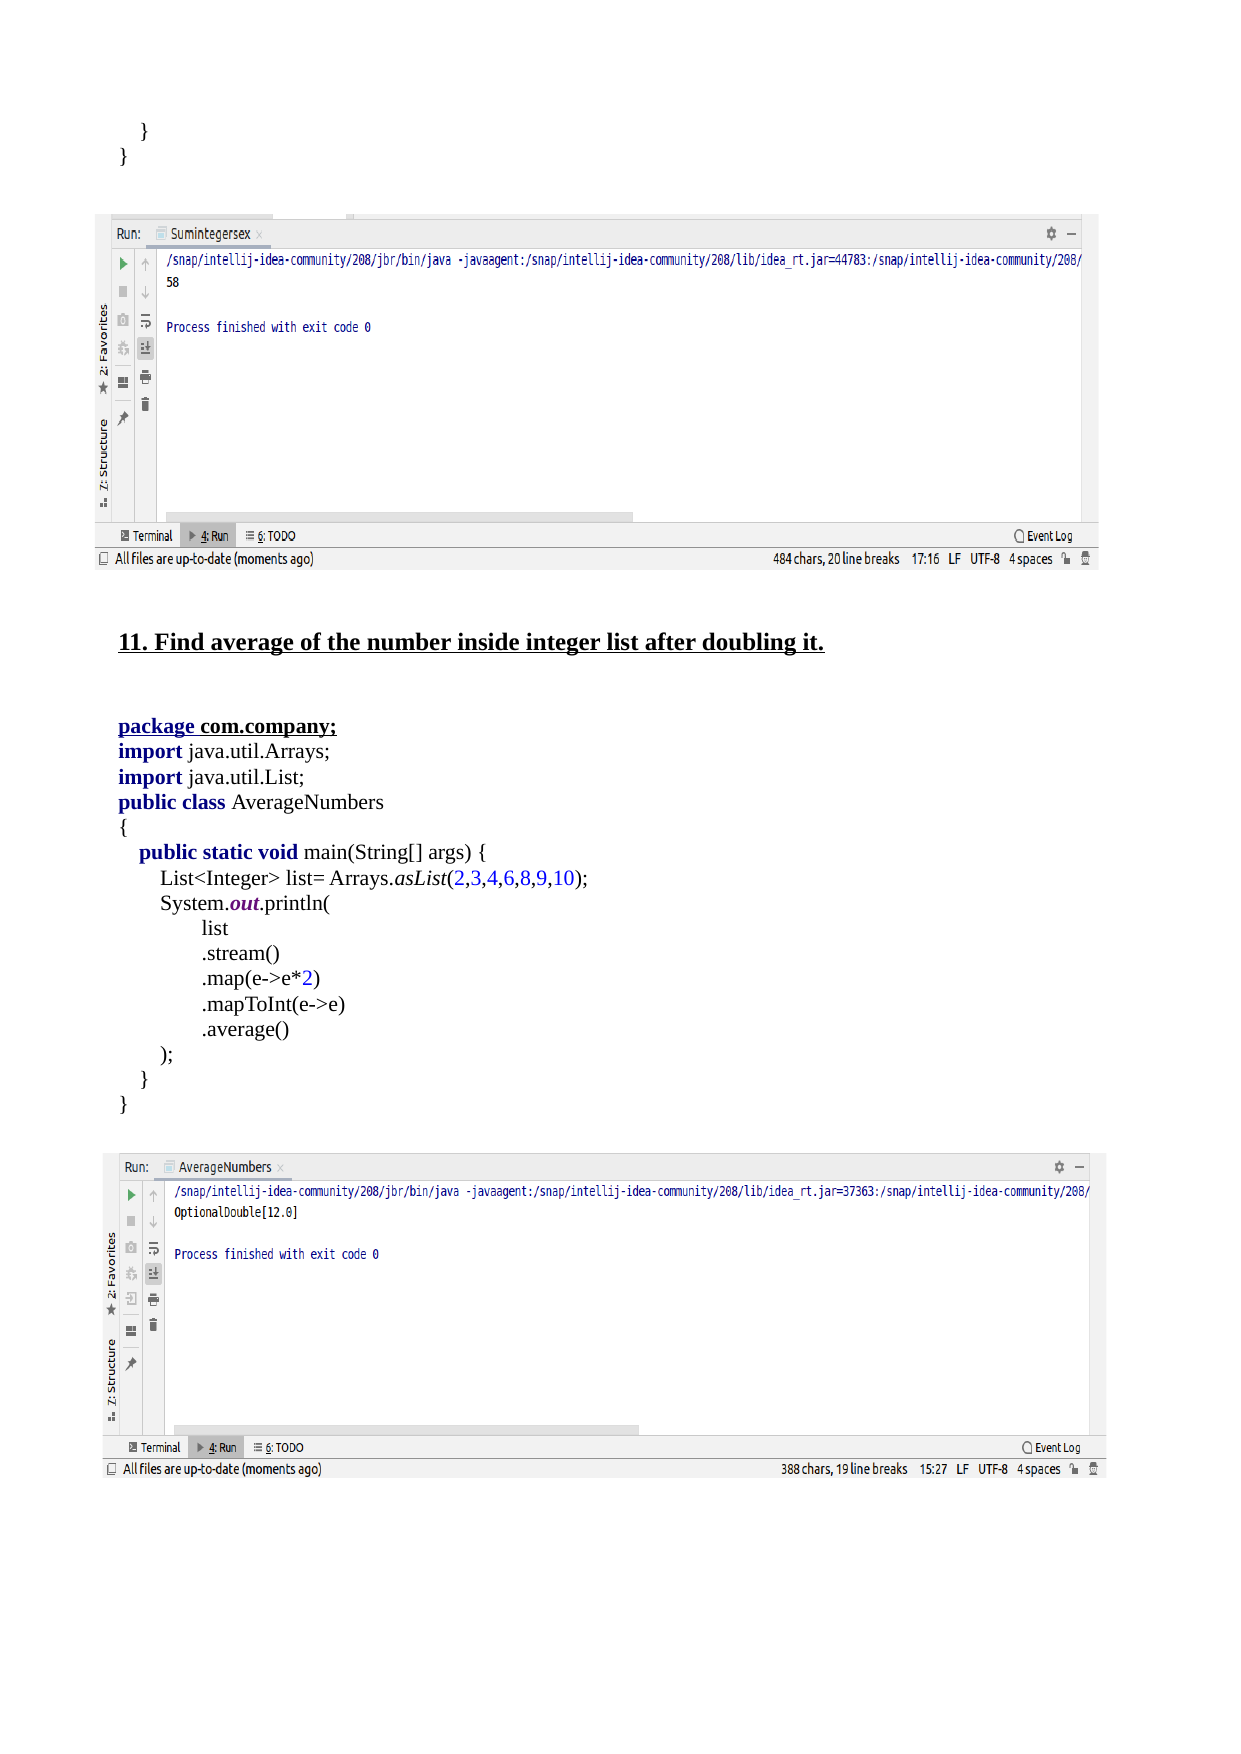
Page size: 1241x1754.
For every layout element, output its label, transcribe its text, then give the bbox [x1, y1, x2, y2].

text ); [118, 1041, 1122, 1066]
text } [118, 118, 1122, 143]
text .mapToInt(e->e) [118, 991, 1122, 1016]
text import java.util.List; [118, 764, 1122, 789]
text { [118, 814, 1122, 839]
text package com.company; [118, 713, 1122, 738]
text } [118, 1091, 1122, 1117]
picture [94, 214, 1099, 569]
text .stream() [118, 940, 1122, 965]
text public class AverageNumbers [118, 789, 1122, 814]
text import java.util.Arrays; [118, 738, 1122, 764]
text System.out.println( [118, 890, 1122, 915]
text public static void main(String[] args) { [118, 839, 1122, 864]
picture [102, 1153, 1107, 1477]
text 11. Find average of the number inside integer list after doubling it. [118, 627, 1122, 656]
text .map(e->e*2) [118, 965, 1122, 991]
text list [118, 915, 1122, 940]
text .average() [118, 1016, 1122, 1041]
text } [118, 143, 1122, 168]
text } [118, 1066, 1122, 1091]
text List<Integer> list= Arrays.asList(2,3,4,6,8,9,10); [118, 864, 1122, 890]
